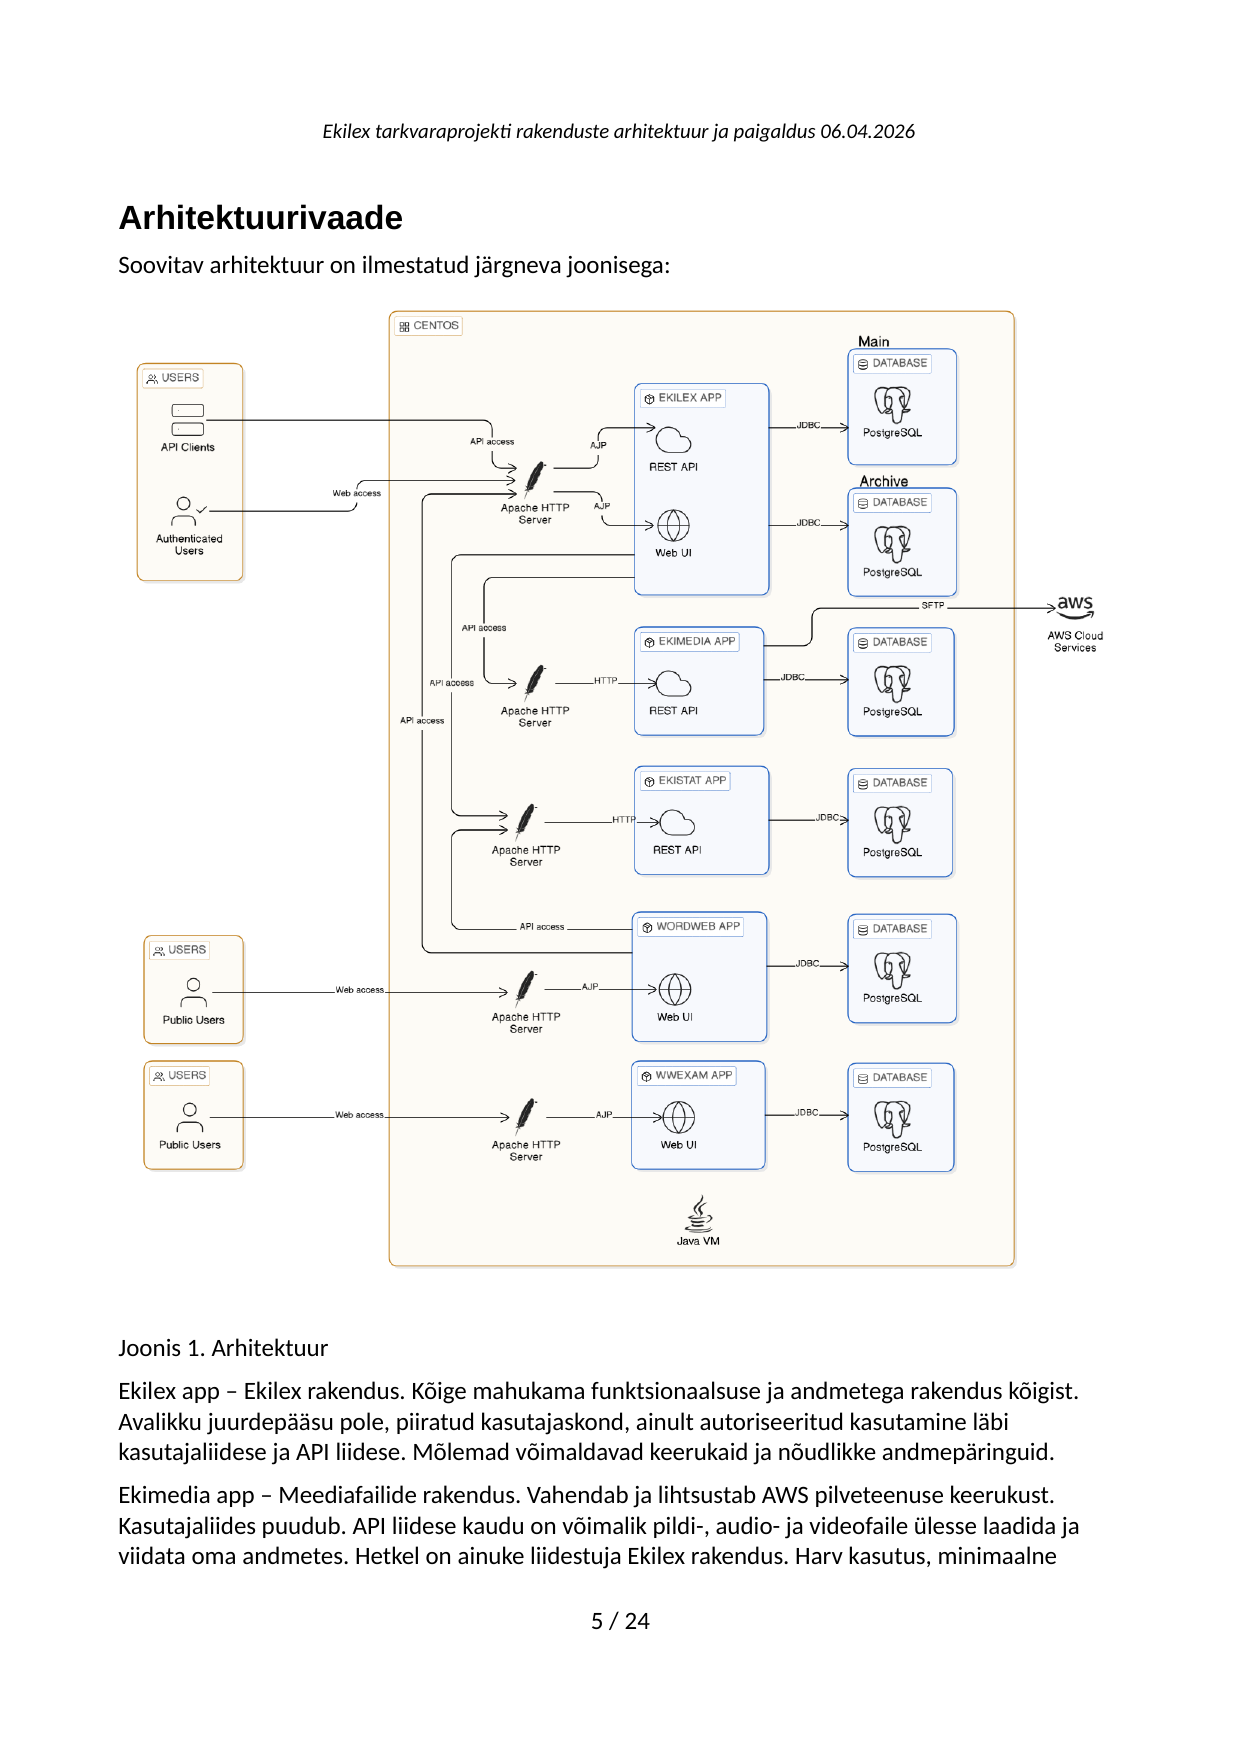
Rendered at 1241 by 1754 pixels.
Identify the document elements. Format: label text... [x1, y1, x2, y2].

text Joonis 1. Arhitektuur [118, 1332, 1122, 1363]
picture [118, 292, 1123, 1290]
text Ekilex app – Ekilex rakendus. Kõige mahukama funktsionaalsuse ja andmetega rakendus kõigist. Avalikku juurdepääsu pole, piiratud kasutajaskond, ainult autoriseeritud kasutamine läbi kasutajaliidese ja API liidese. Mõlemad võimaldavad keerukaid ja nõudlikke andmepäringuid. [118, 1375, 1122, 1467]
text Soovitav arhitektuur on ilmestatud järgneva joonisega: [118, 249, 1122, 280]
text Ekimedia app – Meediafailide rakendus. Vahendab ja lihtsustab AWS pilveteenuse keerukust. Kasutajaliides puudub. API liidese kaudu on võimalik pildi-, audio- ja videofaile ülesse laadida ja viidata oma andmetes. Hetkel on ainuke liidestuja Ekilex rakendus. Harv kasutus, minimaalne [118, 1479, 1122, 1571]
subtitle Arhitektuurivaade [118, 198, 1122, 237]
